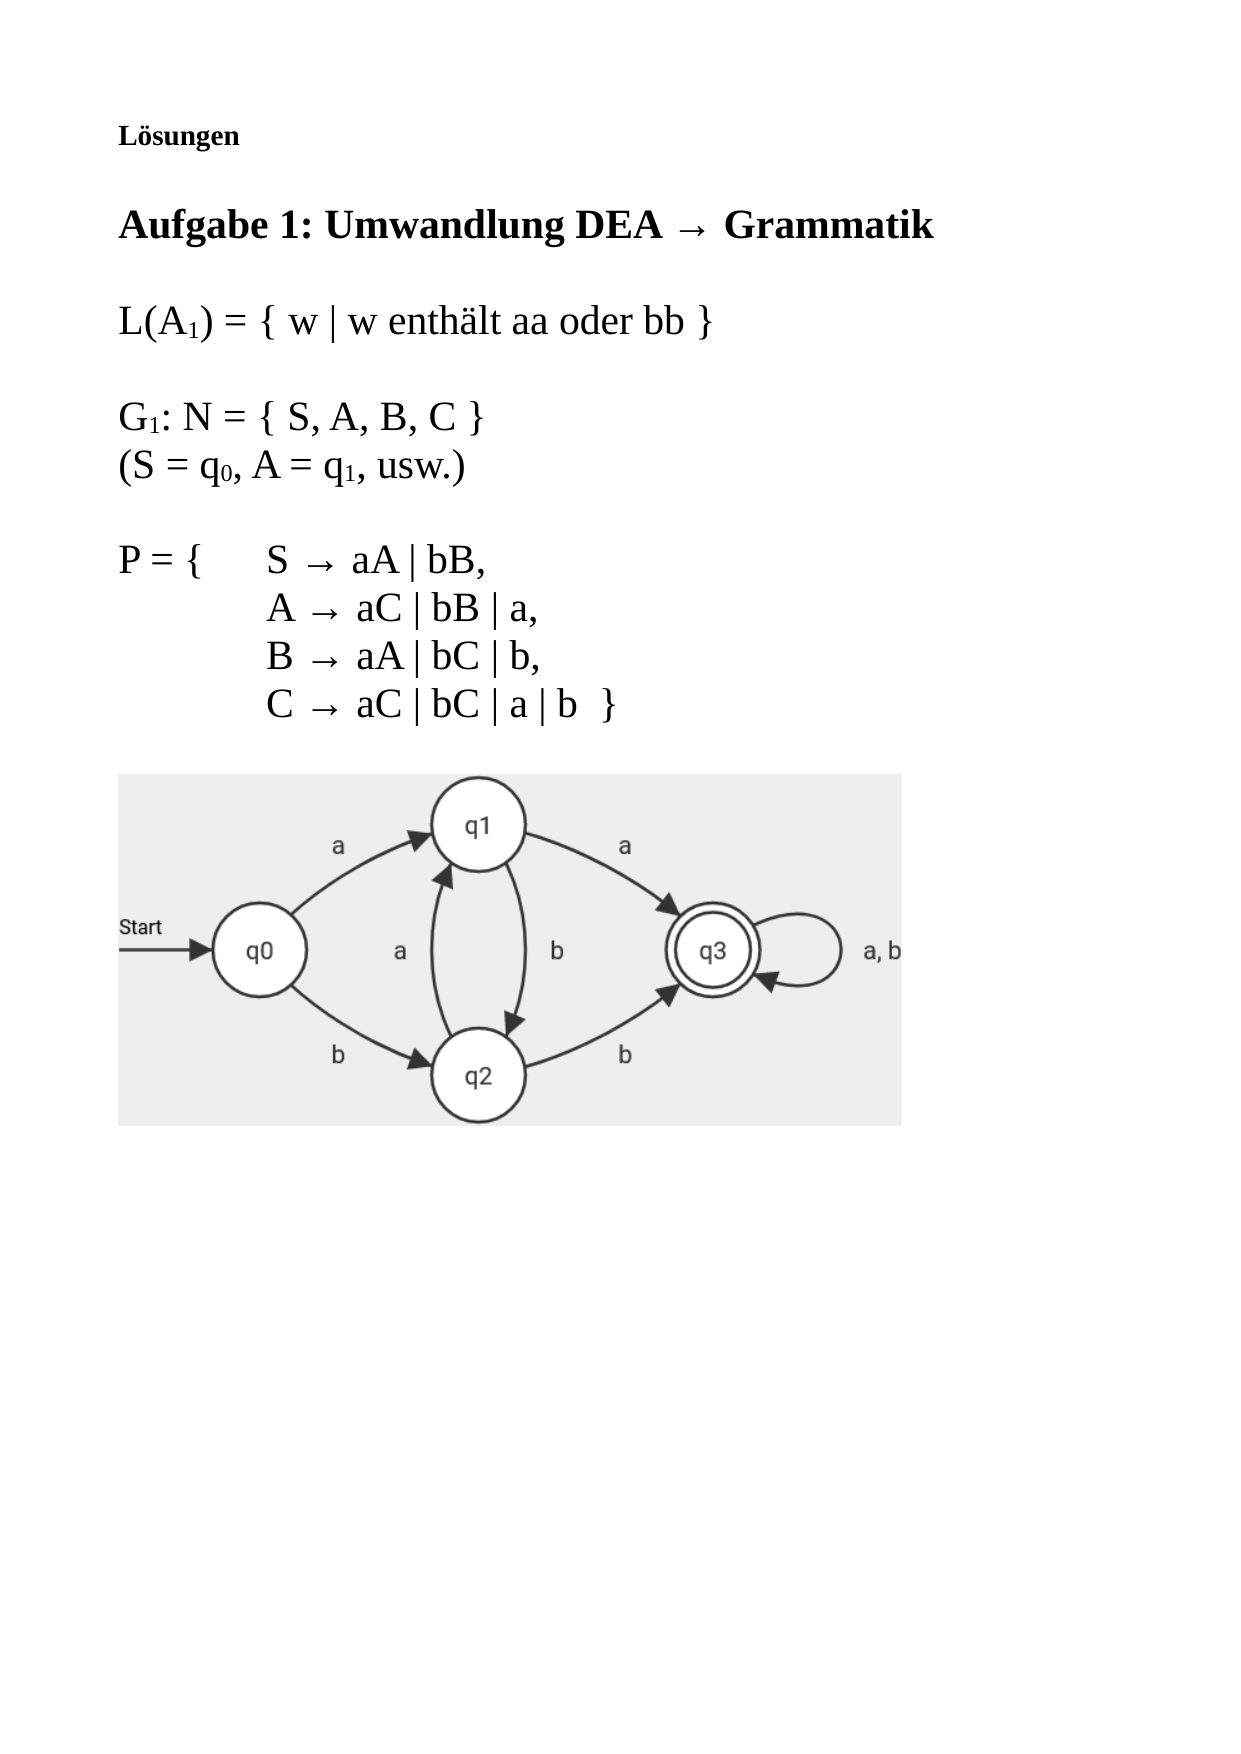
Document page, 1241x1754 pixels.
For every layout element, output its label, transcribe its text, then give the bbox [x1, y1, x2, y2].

text B → aA | bC | b, [118, 631, 1122, 679]
text G1: N = { S, A, B, C } [118, 391, 1122, 439]
picture [118, 774, 902, 1126]
text C → aC | bC | a | b } [118, 679, 1122, 727]
text A → aC | bB | a, [118, 583, 1122, 631]
text Aufgabe 1: Umwandlung DEA → Grammatik [118, 199, 1122, 247]
text P = { S → aA | bB, [118, 535, 1122, 583]
text L(A1) = { w | w enthält aa oder bb } [118, 295, 1122, 343]
text Lösungen [118, 118, 1122, 152]
text (S = q0, A = q1, usw.) [118, 439, 1122, 487]
